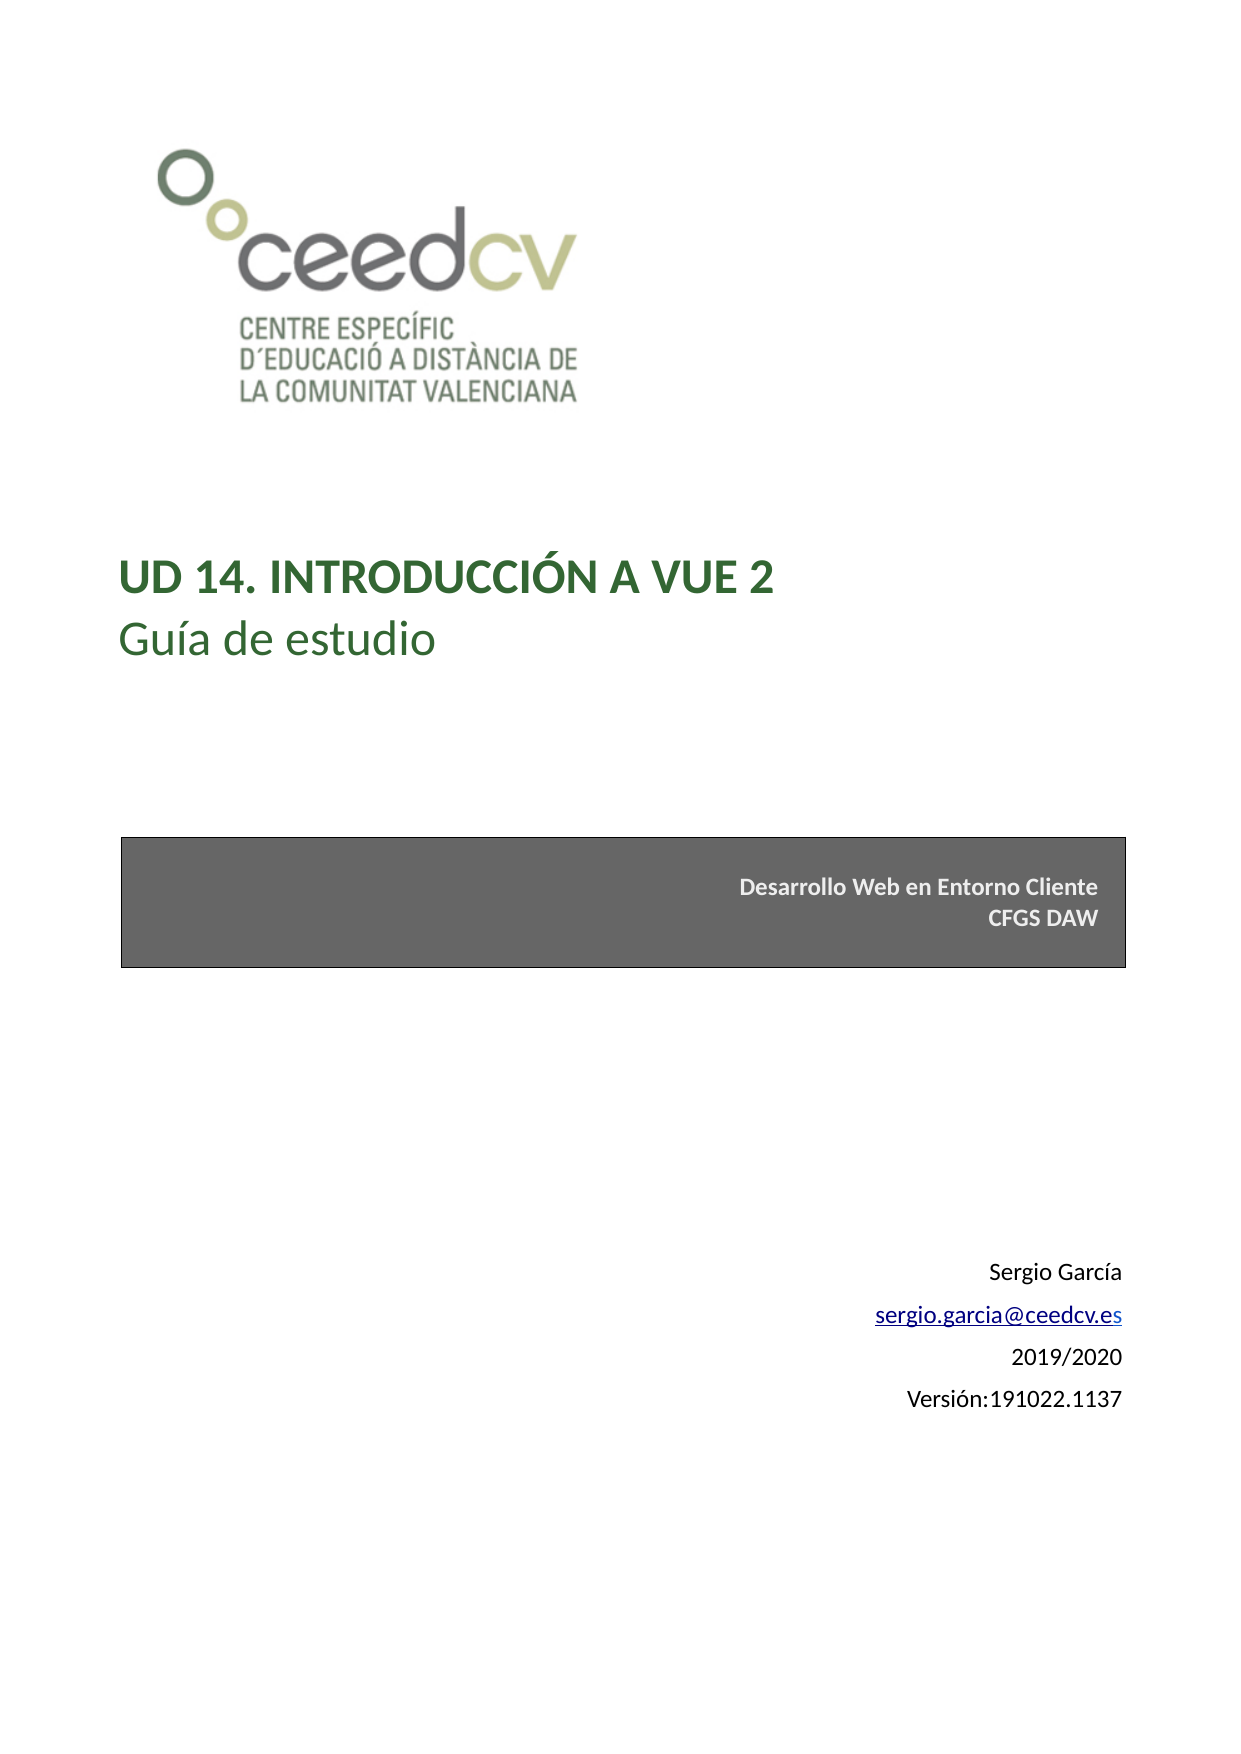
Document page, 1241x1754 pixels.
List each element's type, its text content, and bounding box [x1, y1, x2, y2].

text Desarrollo Web en Entorno Cliente [125, 871, 1098, 902]
text Versión:191022.1136 [118, 1383, 1122, 1414]
text CFGS DAW [125, 902, 1098, 932]
text UD 14. Introducción a Vue 2 [118, 545, 1122, 606]
text 2019/2020 [118, 1341, 1122, 1372]
picture [118, 121, 681, 431]
text Guía de estudio [118, 606, 1122, 667]
text sergio.garcia@ceedcv.es [231, 1299, 1122, 1329]
text Sergio García [231, 1256, 1122, 1287]
